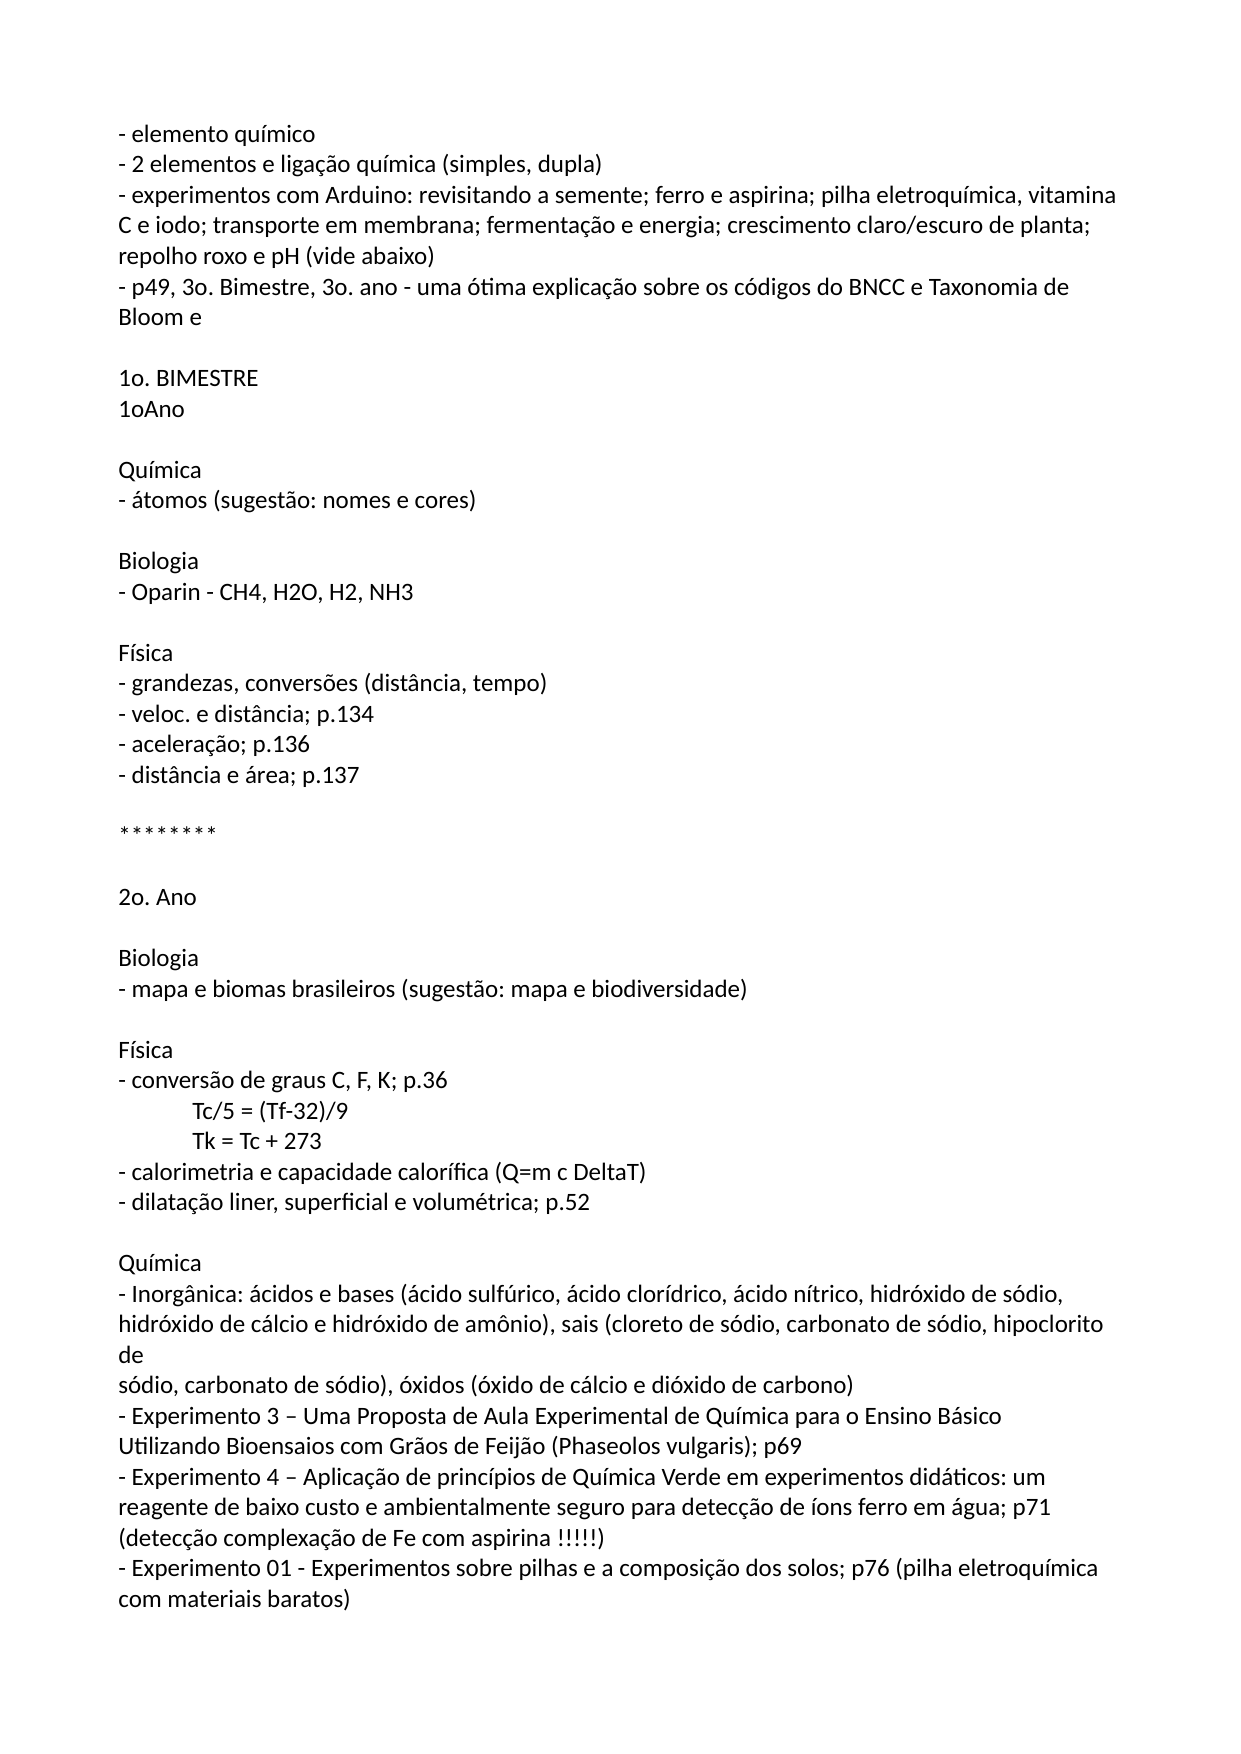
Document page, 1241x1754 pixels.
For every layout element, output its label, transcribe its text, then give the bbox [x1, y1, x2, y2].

text - Experimento 01 - Experimentos sobre pilhas e a composição dos solos; p76 (pilha eletroquímica com materiais baratos) [118, 1553, 1122, 1614]
text - 2 elementos e ligação química (simples, dupla) [118, 149, 1122, 179]
text - Experimento 4 – Aplicação de princípios de Química Verde em experimentos didáticos: um [118, 1461, 1122, 1492]
text hidróxido de cálcio e hidróxido de amônio), sais (cloreto de sódio, carbonato de sódio, hipoclorito de [118, 1308, 1122, 1369]
text - átomos (sugestão: nomes e cores) [118, 484, 1122, 515]
text - p49, 3o. Bimestre, 3o. ano - uma ótima explicação sobre os códigos do BNCC e Taxonomia de Bloom e [118, 271, 1122, 332]
text - mapa e biomas brasileiros (sugestão: mapa e biodiversidade) [118, 973, 1122, 1003]
text - Oparin - CH4, H2O, H2, NH3 [118, 576, 1122, 606]
text Utilizando Bioensaios com Grãos de Feijão (Phaseolos vulgaris); p69 [118, 1431, 1122, 1461]
text - aceleração; p.136 [118, 728, 1122, 759]
text 1oAno [118, 393, 1122, 423]
text - Inorgânica: ácidos e bases (ácido sulfúrico, ácido clorídrico, ácido nítrico, hidróxido de sódio, [118, 1278, 1122, 1308]
text sódio, carbonato de sódio), óxidos (óxido de cálcio e dióxido de carbono) [118, 1369, 1122, 1400]
text 1o. BIMESTRE [118, 362, 1122, 393]
text Biologia [118, 942, 1122, 973]
text Tc/5 = (Tf-32)/9 [118, 1095, 1122, 1125]
text Química [118, 454, 1122, 484]
text - veloc. e distância; p.134 [118, 698, 1122, 728]
text - elemento químico [118, 118, 1122, 149]
text reagente de baixo custo e ambientalmente seguro para detecção de íons ferro em água; p71 (detecção complexação de Fe com aspirina !!!!!) [118, 1492, 1122, 1553]
text - grandezas, conversões (distância, tempo) [118, 667, 1122, 698]
text Física [118, 637, 1122, 667]
text Física [118, 1034, 1122, 1064]
text Química [118, 1247, 1122, 1278]
text - distância e área; p.137 [118, 759, 1122, 789]
text 2o. Ano [118, 881, 1122, 912]
text - dilatação liner, superficial e volumétrica; p.52 [118, 1186, 1122, 1217]
text - conversão de graus C, F, K; p.36 [118, 1064, 1122, 1095]
text Tk = Tc + 273 [118, 1125, 1122, 1156]
text - experimentos com Arduino: revisitando a semente; ferro e aspirina; pilha eletroquímica, vitamina C e iodo; transporte em membrana; fermentação e energia; crescimento claro/escuro de planta; repolho roxo e pH (vide abaixo) [118, 179, 1122, 271]
text - Experimento 3 – Uma Proposta de Aula Experimental de Química para o Ensino Básico [118, 1400, 1122, 1431]
text Biologia [118, 545, 1122, 576]
text - calorimetria e capacidade calorífica (Q=m c DeltaT) [118, 1156, 1122, 1186]
text ******** [118, 820, 1122, 851]
